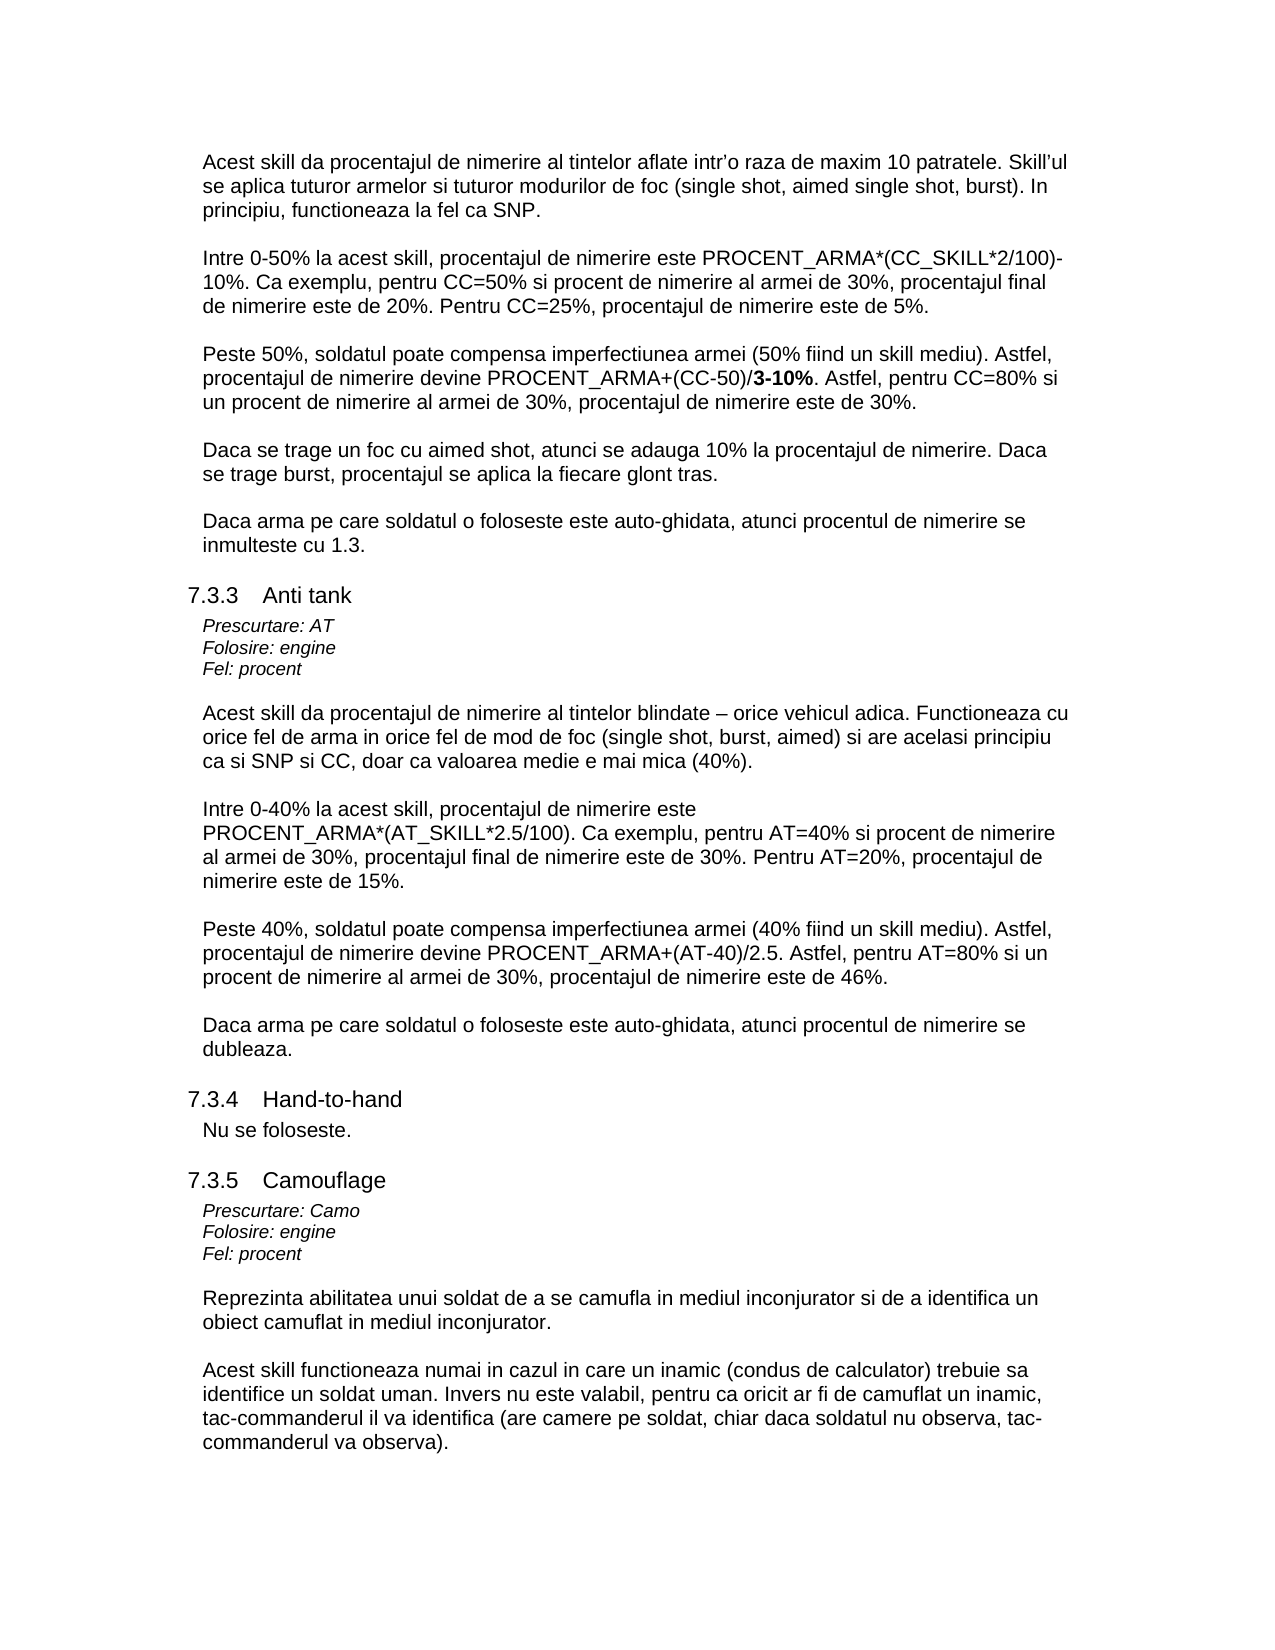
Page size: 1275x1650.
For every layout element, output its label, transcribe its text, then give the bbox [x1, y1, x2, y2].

text Daca arma pe care soldatul o foloseste este auto-ghidata, atunci procentul de nimerire se inmulteste cu 1.3. [202, 509, 1072, 557]
text Fel: procent [202, 658, 1072, 679]
text Peste 40%, soldatul poate compensa imperfectiunea armei (40% fiind un skill mediu). Astfel, procentajul de nimerire devine PROCENT_ARMA+(AT-40)/2.5. Astfel, pentru AT=80% si un procent de nimerire al armei de 30%, procentajul de nimerire este de 46%. [202, 917, 1072, 989]
text Intre 0-40% la acest skill, procentajul de nimerire este PROCENT_ARMA*(AT_SKILL*2.5/100). Ca exemplu, pentru AT=40% si procent de nimerire al armei de 30%, procentajul final de nimerire este de 30%. Pentru AT=20%, procentajul de nimerire este de 15%. [202, 797, 1072, 893]
text Intre 0-50% la acest skill, procentajul de nimerire este PROCENT_ARMA*(CC_SKILL*2/100)-10%. Ca exemplu, pentru CC=50% si procent de nimerire al armei de 30%, procentajul final de nimerire este de 20%. Pentru CC=25%, procentajul de nimerire este de 5%. [202, 246, 1072, 318]
text Daca arma pe care soldatul o foloseste este auto-ghidata, atunci procentul de nimerire se dubleaza. [202, 1013, 1072, 1061]
text Fel: procent [202, 1243, 1072, 1264]
subtitle Camouflage [187, 1167, 1087, 1193]
subtitle Hand-to-hand [187, 1086, 1087, 1112]
text Reprezinta abilitatea unui soldat de a se camufla in mediul inconjurator si de a identifica un obiect camuflat in mediul inconjurator. [202, 1286, 1072, 1334]
text Acest skill da procentajul de nimerire al tintelor aflate intr’o raza de maxim 10 patratele. Skill’ul se aplica tuturor armelor si tuturor modurilor de foc (single shot, aimed single shot, burst). In principiu, functioneaza la fel ca SNP. [202, 150, 1072, 222]
text Prescurtare: AT [202, 615, 1072, 636]
text Acest skill da procentajul de nimerire al tintelor blindate – orice vehicul adica. Functioneaza cu orice fel de arma in orice fel de mod de foc (single shot, burst, aimed) si are acelasi principiu ca si SNP si CC, doar ca valoarea medie e mai mica (40%). [202, 701, 1072, 773]
text Folosire: engine [202, 1221, 1072, 1243]
text Folosire: engine [202, 636, 1072, 658]
text Daca se trage un foc cu aimed shot, atunci se adauga 10% la procentajul de nimerire. Daca se trage burst, procentajul se aplica la fiecare glont tras. [202, 437, 1072, 485]
text Peste 50%, soldatul poate compensa imperfectiunea armei (50% fiind un skill mediu). Astfel, procentajul de nimerire devine PROCENT_ARMA+(CC-50)/3-10%. Astfel, pentru CC=80% si un procent de nimerire al armei de 30%, procentajul de nimerire este de 30%. [202, 342, 1072, 413]
subtitle Anti tank [187, 582, 1087, 609]
text Nu se foloseste. [202, 1118, 1072, 1142]
text Acest skill functioneaza numai in cazul in care un inamic (condus de calculator) trebuie sa identifice un soldat uman. Invers nu este valabil, pentru ca oricit ar fi de camuflat un inamic, tac-commanderul il va identifica (are camere pe soldat, chiar daca soldatul nu observa, tac-commanderul va observa). [202, 1358, 1072, 1454]
text Prescurtare: Camo [202, 1200, 1072, 1221]
